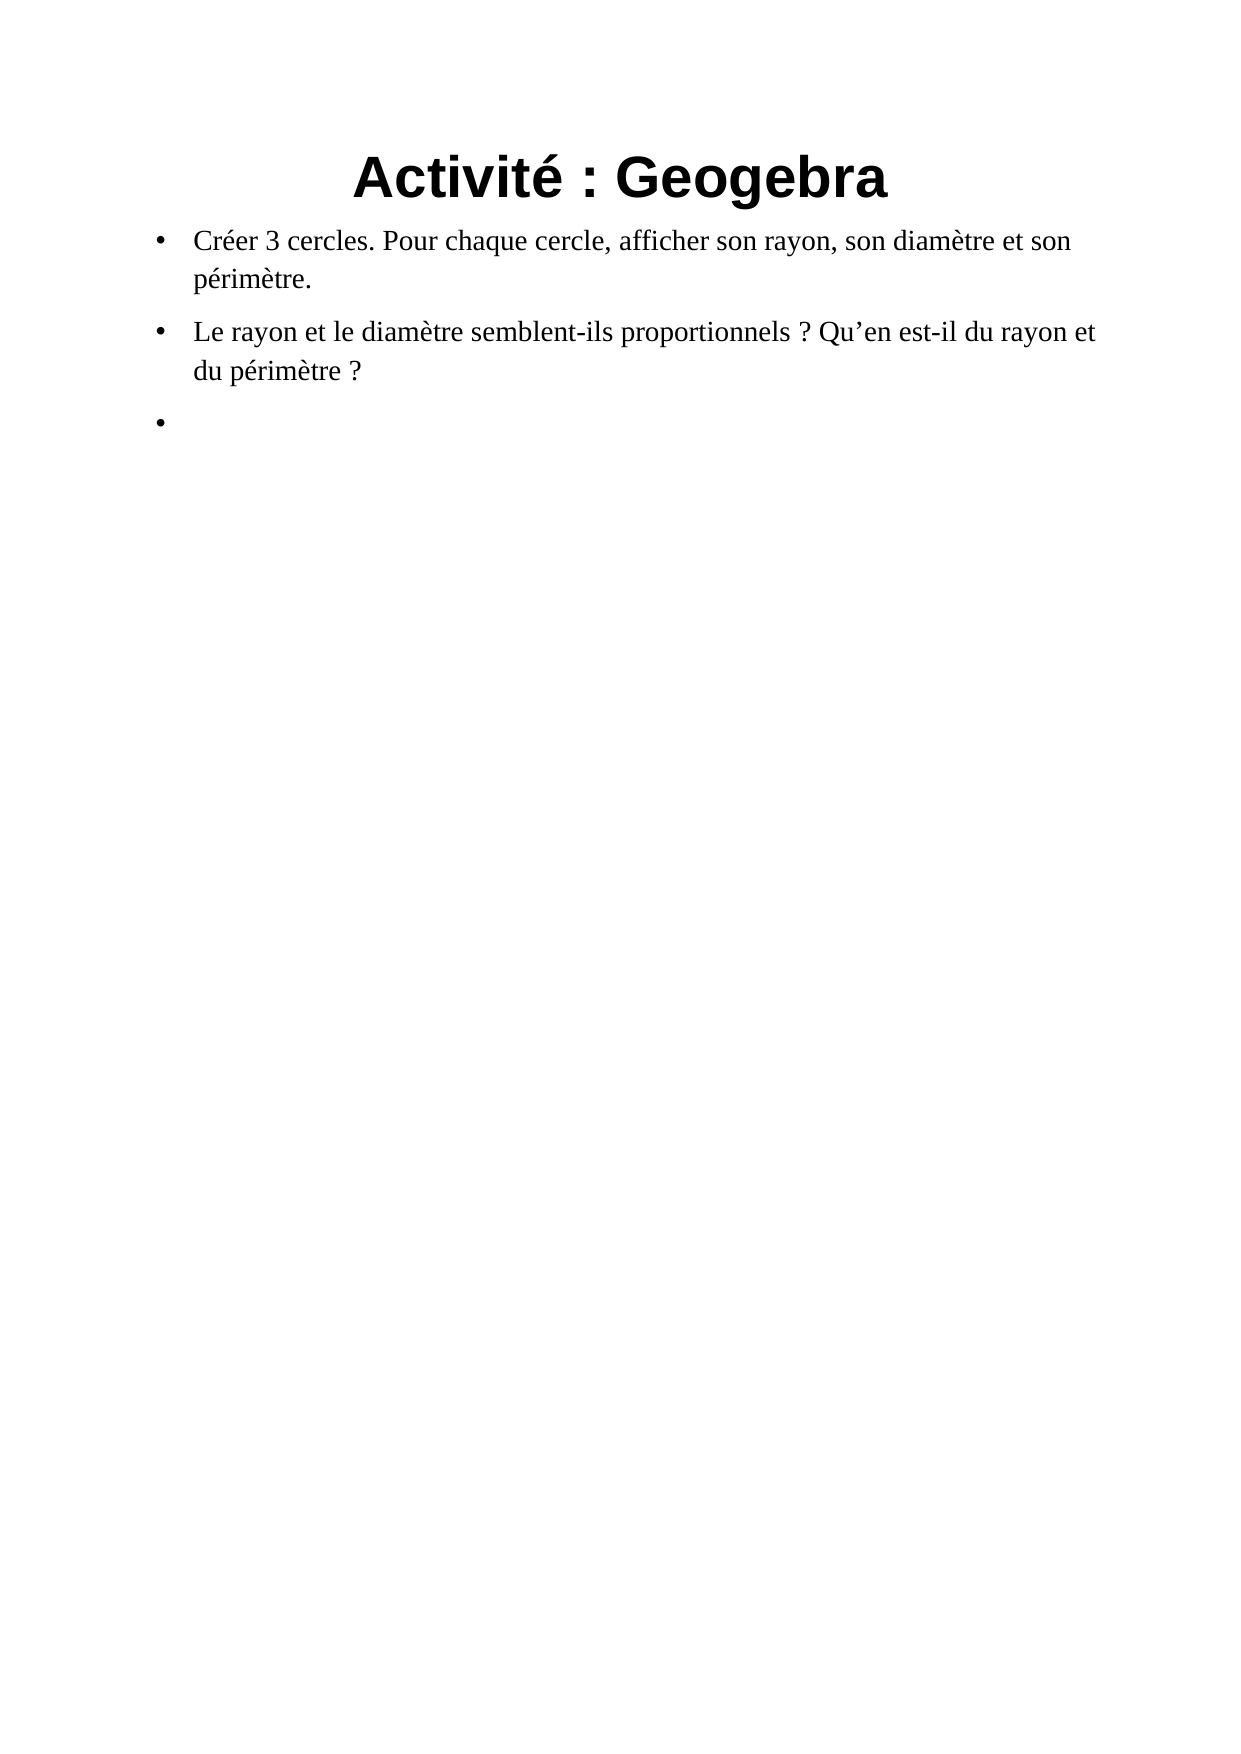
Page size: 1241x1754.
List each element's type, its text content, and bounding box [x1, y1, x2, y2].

list Créer 3 cercles. Pour chaque cercle, afficher son rayon, son diamètre et son périmètre. [156, 223, 1122, 295]
list Le rayon et le diamètre semblent-ils proportionnels ? Qu’en est-il du rayon et du périmètre ? [156, 314, 1122, 387]
title Activité : Geogebra [118, 143, 1122, 210]
